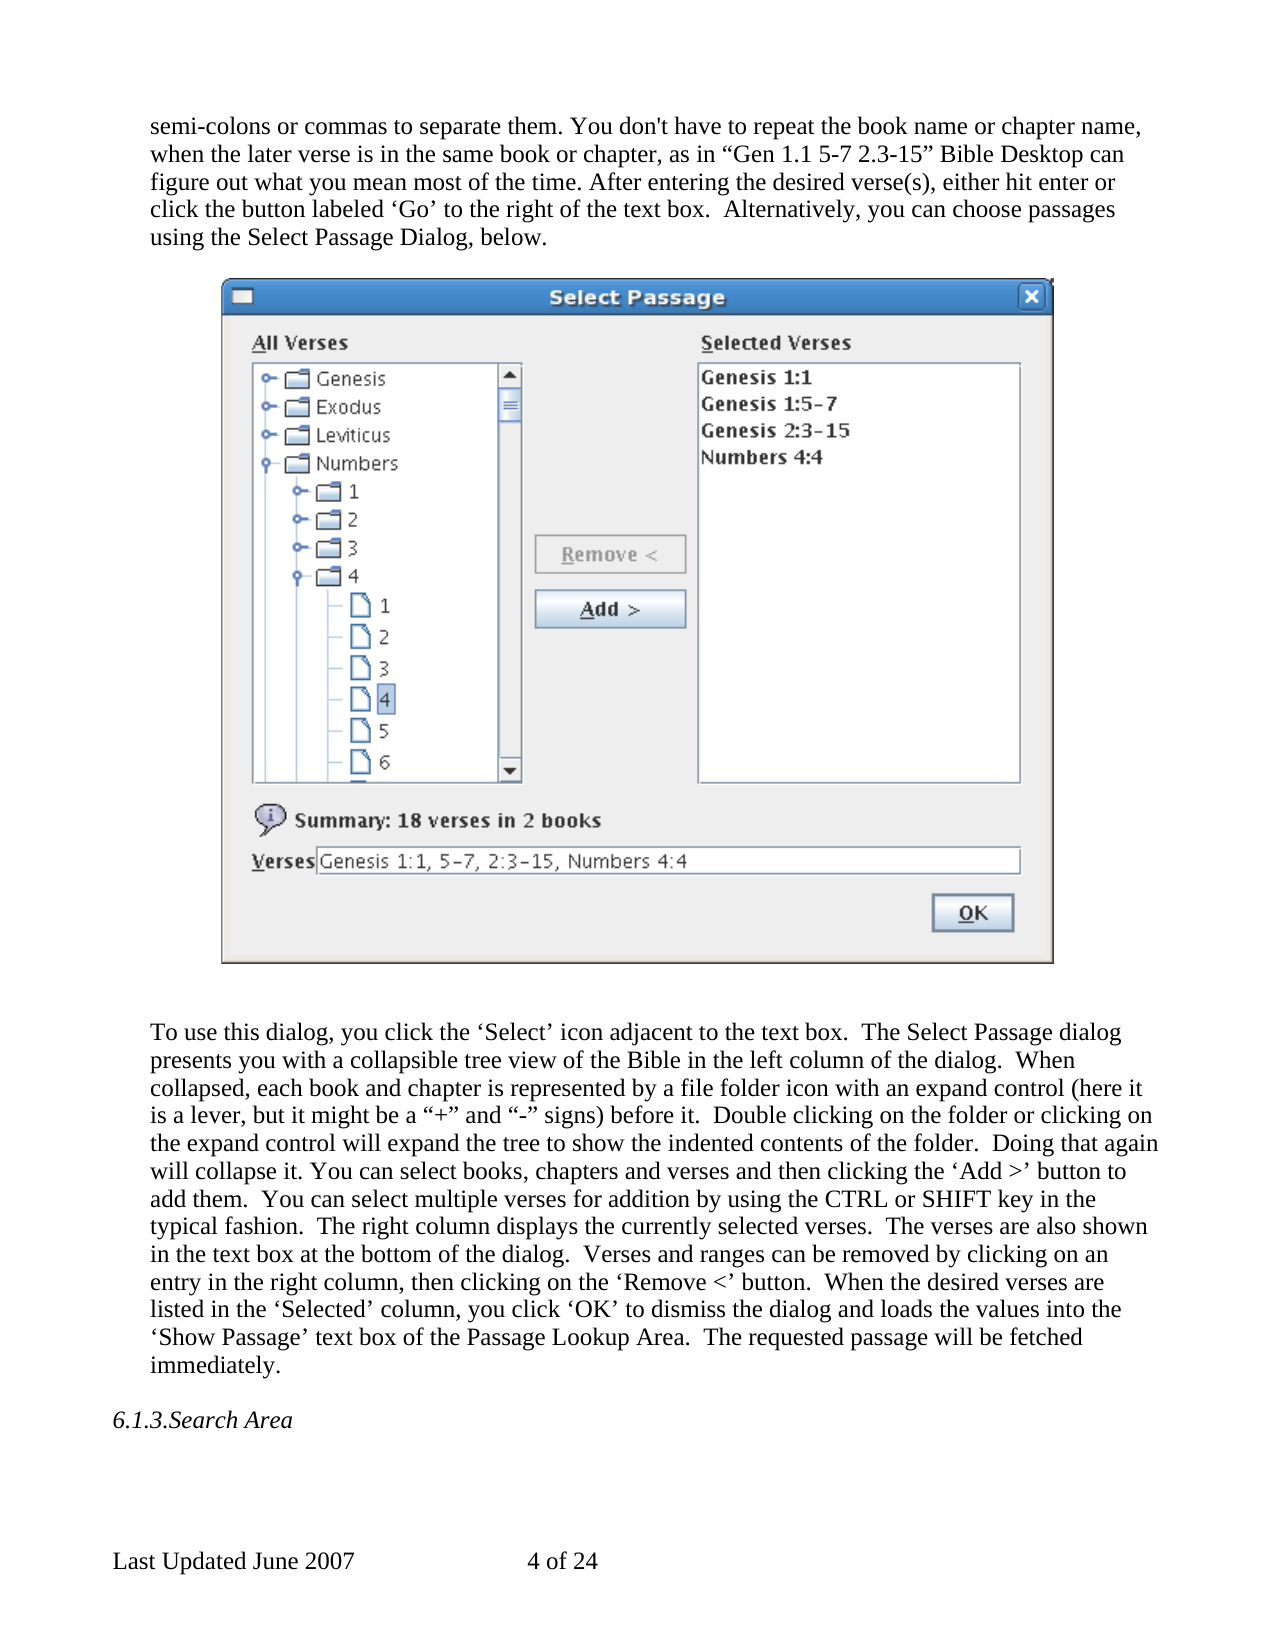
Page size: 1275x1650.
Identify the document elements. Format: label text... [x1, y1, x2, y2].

text semi-colons or commas to separate them. You don't have to repeat the book name or chapter name, when the later verse is in the same book or chapter, as in “Gen 1.1 5-7 2.3-15” Bible Desktop can figure out what you mean most of the time. After entering the desired verse(s), either hit enter or click the button labeled ‘Go’ to the right of the text box. Alternatively, you can choose passages using the Select Passage Dialog, below. [150, 112, 1162, 251]
list Search Area [112, 1406, 1162, 1434]
picture [221, 278, 1054, 964]
text To use this dialog, you click the ‘Select’ icon adjacent to the text box. The Select Passage dialog presents you with a collapsible tree view of the Bible in the left column of the dialog. When collapsed, each book and chapter is represented by a file folder icon with an expand control (here it is a lever, but it might be a “+” and “-” signs) before it. Double clicking on the folder or clicking on the expand control will expand the tree to show the indented contents of the folder. Doing that again will collapse it. You can select books, chapters and verses and then clicking the ‘Add >’ button to add them. You can select multiple verses for addition by using the CTRL or SHIFT key in the typical fashion. The right column displays the currently selected verses. The verses are also shown in the text box at the bottom of the dialog. Verses and ranges can be removed by clicking on an entry in the right column, then clicking on the ‘Remove <’ button. When the desired verses are listed in the ‘Selected’ column, you click ‘OK’ to dismiss the dialog and loads the values into the ‘Show Passage’ text box of the Passage Lookup Area. The requested passage will be fetched immediately. [150, 1018, 1162, 1379]
